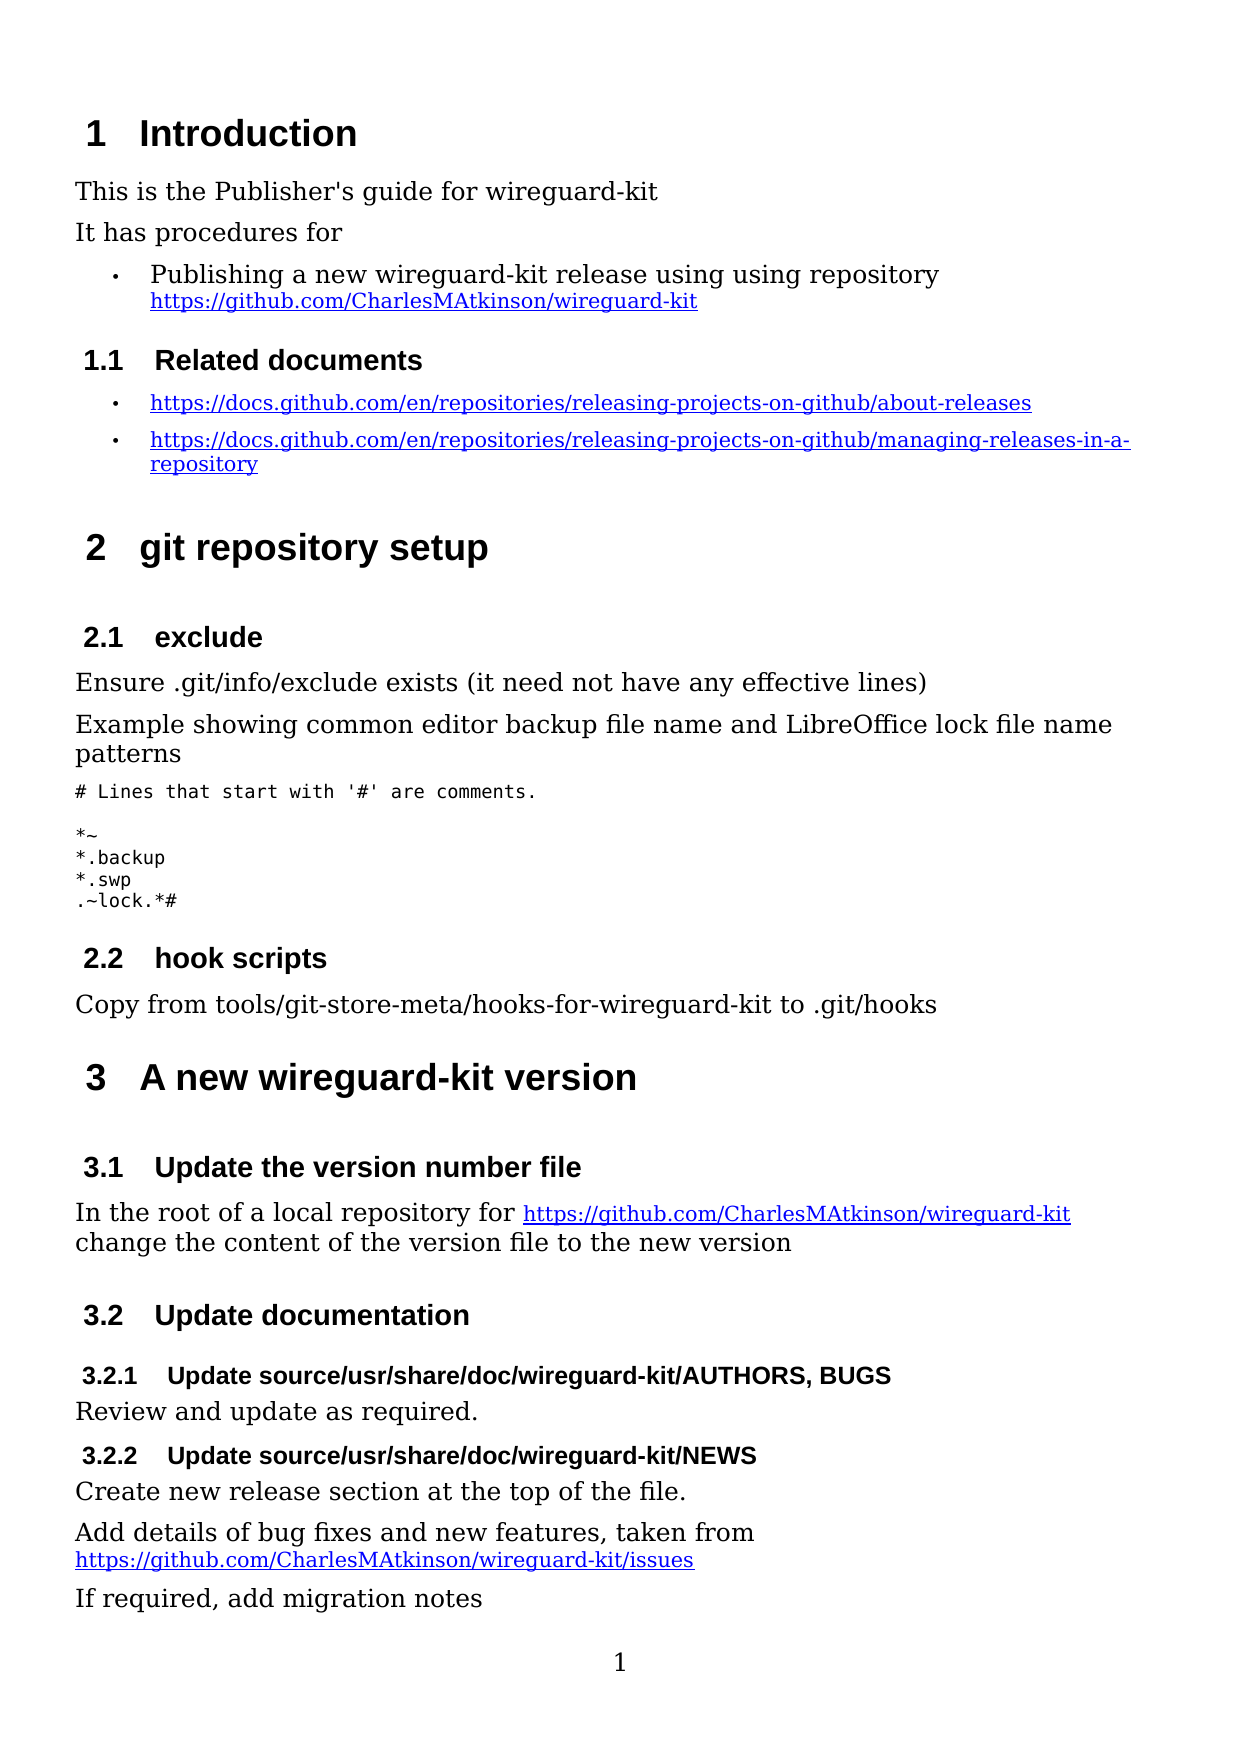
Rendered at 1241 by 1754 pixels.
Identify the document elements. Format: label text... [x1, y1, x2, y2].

subtitle Related documents [75, 344, 1166, 376]
list https://docs.github.com/en/repositories/releasing-projects-on-github/managing-releases-in-a-repository [112, 428, 1166, 477]
text This is the Publisher's guide for wireguard-kit [75, 177, 1166, 206]
subtitle git repository setup [75, 527, 1166, 568]
text .~lock.*# [75, 890, 1166, 912]
text Add details of bug fixes and new features, taken from https://github.com/CharlesMAtkinson/wireguard-kit/issues [75, 1519, 1166, 1572]
text Example showing common editor backup file name and LibreOffice lock file name patterns [75, 710, 1166, 768]
text Review and update as required. [75, 1397, 1166, 1427]
text *~ [75, 825, 1166, 847]
list Publishing a new wireguard-kit release using using repository https://github.com/CharlesMAtkinson/wireguard-kit [112, 260, 1166, 314]
subtitle Update the version number file [75, 1151, 1166, 1183]
text *.backup [75, 847, 1166, 868]
subtitle Update source/usr/share/doc/wireguard-kit/NEWS [75, 1442, 1166, 1469]
text Copy from tools/git-store-meta/hooks-for-wireguard-kit to .git/hooks [75, 990, 1166, 1019]
subtitle Update source/usr/share/doc/wireguard-kit/AUTHORS, BUGS [75, 1362, 1166, 1390]
subtitle A new wireguard-kit version [75, 1057, 1166, 1098]
text *.swp [75, 868, 1166, 890]
text If required, add migration notes [75, 1584, 1166, 1614]
text Ensure .git/info/exclude exists (it need not have any effective lines) [75, 668, 1166, 698]
subtitle exclude [75, 621, 1166, 653]
text # Lines that start with '#' are comments. [75, 781, 1166, 803]
text In the root of a local repository for https://github.com/CharlesMAtkinson/wireguard-kit change the content of the version file to the new version [75, 1198, 1166, 1257]
text It has procedures for [75, 218, 1166, 248]
subtitle Update documentation [75, 1299, 1166, 1332]
subtitle Introduction [75, 112, 1166, 154]
subtitle hook scripts [75, 942, 1166, 975]
text Create new release section at the top of the file. [75, 1477, 1166, 1506]
list https://docs.github.com/en/repositories/releasing-projects-on-github/about-releases [112, 391, 1166, 416]
